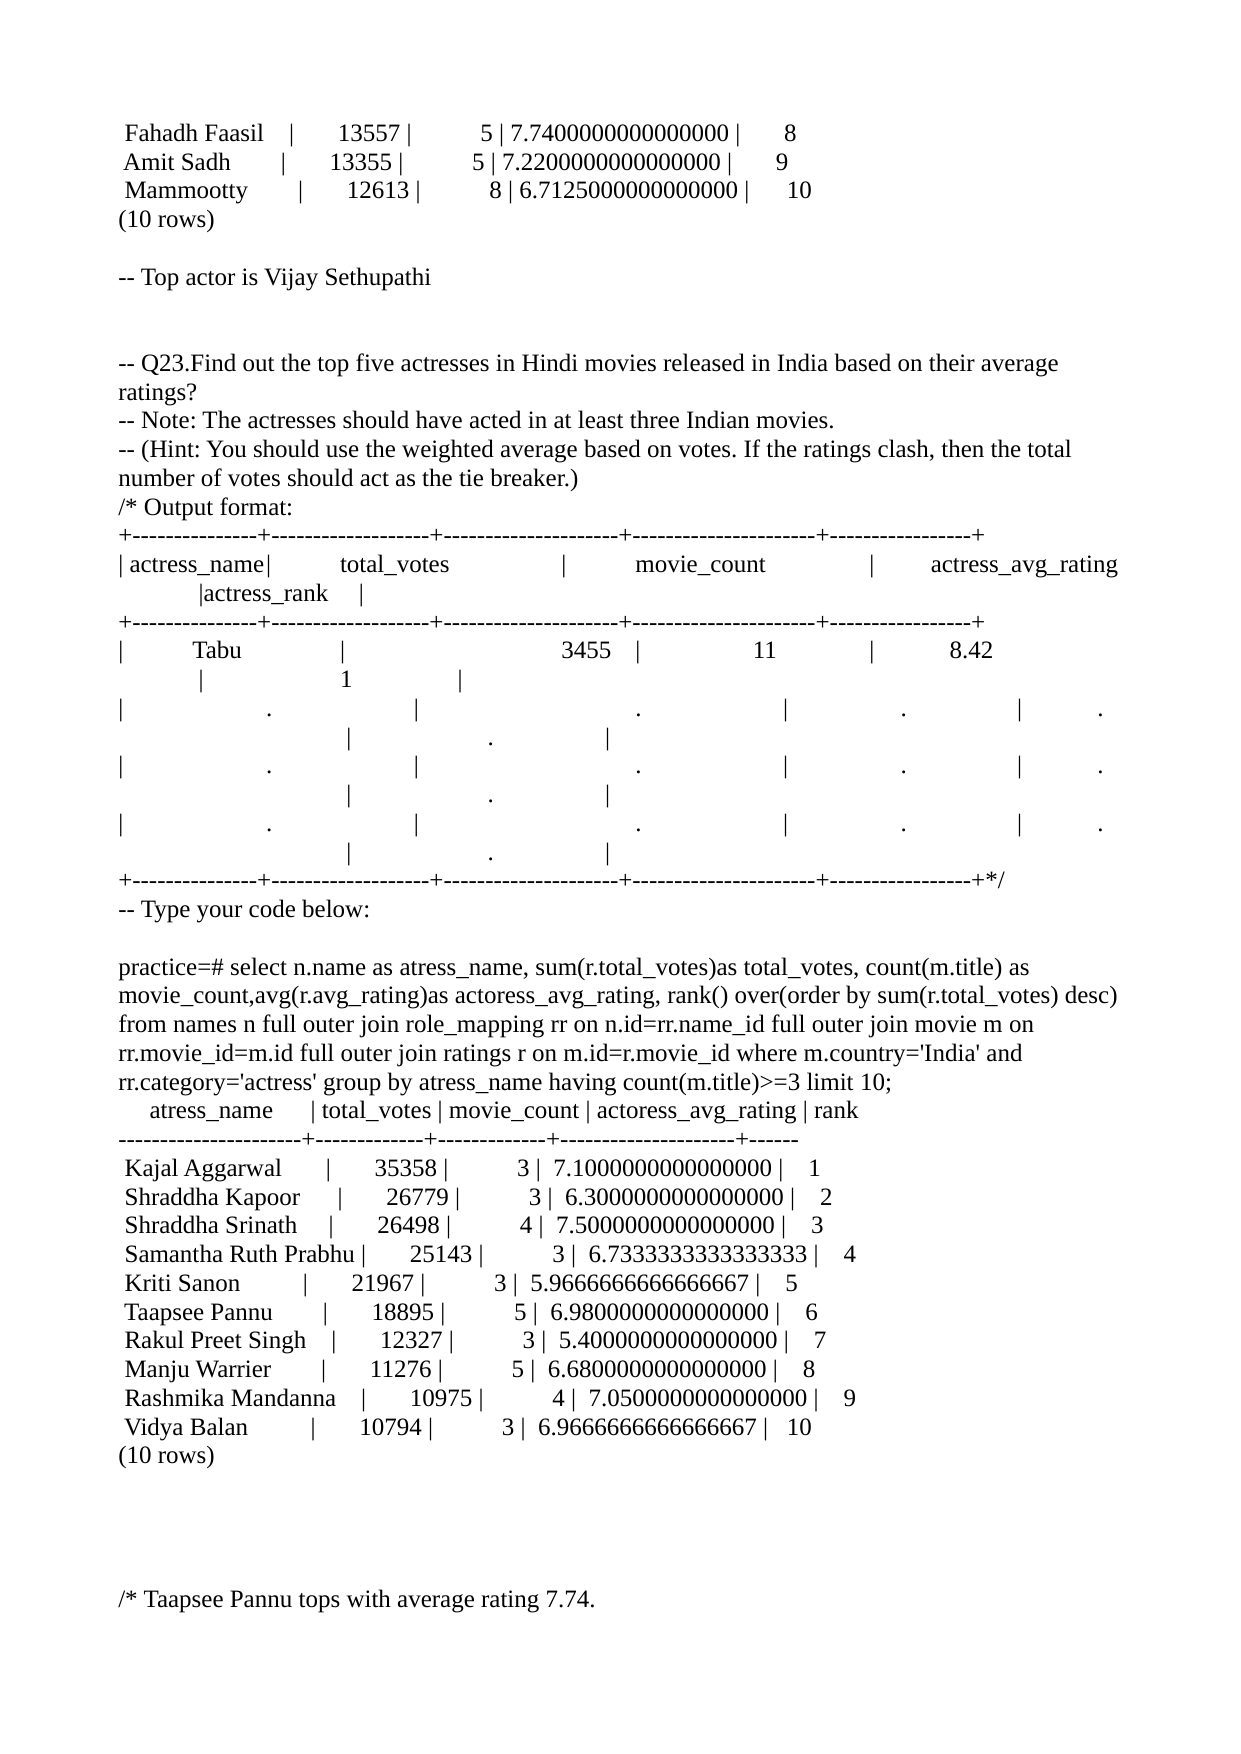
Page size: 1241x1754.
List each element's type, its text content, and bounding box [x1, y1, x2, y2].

text /* Output format: [118, 492, 1122, 521]
text (10 rows) [118, 1441, 1122, 1469]
text -- Top actor is Vijay Sethupathi [118, 262, 1122, 291]
text (10 rows) [118, 204, 1122, 233]
text -- Q23.Find out the top five actresses in Hindi movies released in India based on their average ratings? [118, 348, 1122, 406]
text | Tabu | 3455 | 11 | 8.42 | 1 | [118, 636, 1122, 693]
text -- (Hint: You should use the weighted average based on votes. If the ratings clash, then the total number of votes should act as the tie breaker.) [118, 434, 1122, 492]
text | . | . | . | . | . | [118, 693, 1122, 751]
text Amit Sadh | 13355 | 5 | 7.2200000000000000 | 9 [118, 147, 1122, 176]
text +---------------+-------------------+---------------------+----------------------+-----------------+ [118, 607, 1122, 636]
text Samantha Ruth Prabhu | 25143 | 3 | 6.7333333333333333 | 4 [118, 1239, 1122, 1268]
text Mammootty | 12613 | 8 | 6.7125000000000000 | 10 [118, 176, 1122, 204]
text +---------------+-------------------+---------------------+----------------------+-----------------+*/ [118, 866, 1122, 894]
text Rakul Preet Singh | 12327 | 3 | 5.4000000000000000 | 7 [118, 1326, 1122, 1354]
text | actress_name | total_votes | movie_count | actress_avg_rating |actress_rank | [118, 549, 1122, 607]
text Shraddha Srinath | 26498 | 4 | 7.5000000000000000 | 3 [118, 1211, 1122, 1239]
text -- Type your code below: [118, 894, 1122, 923]
text Fahadh Faasil | 13557 | 5 | 7.7400000000000000 | 8 [118, 118, 1122, 147]
text Kriti Sanon | 21967 | 3 | 5.9666666666666667 | 5 [118, 1268, 1122, 1297]
text ----------------------+-------------+-------------+---------------------+------ [118, 1124, 1122, 1153]
text Shraddha Kapoor | 26779 | 3 | 6.3000000000000000 | 2 [118, 1182, 1122, 1211]
text Kajal Aggarwal | 35358 | 3 | 7.1000000000000000 | 1 [118, 1153, 1122, 1182]
text -- Note: The actresses should have acted in at least three Indian movies. [118, 406, 1122, 434]
text Vidya Balan | 10794 | 3 | 6.9666666666666667 | 10 [118, 1412, 1122, 1441]
text Manju Warrier | 11276 | 5 | 6.6800000000000000 | 8 [118, 1354, 1122, 1383]
text | . | . | . | . | . | [118, 751, 1122, 808]
text | . | . | . | . | . | [118, 808, 1122, 866]
text +---------------+-------------------+---------------------+----------------------+-----------------+ [118, 521, 1122, 549]
text practice=# select n.name as atress_name, sum(r.total_votes)as total_votes, count(m.title) as movie_count,avg(r.avg_rating)as actoress_avg_rating, rank() over(order by sum(r.total_votes) desc) from names n full outer join role_mapping rr on n.id=rr.name_id full outer join movie m on rr.movie_id=m.id full outer join ratings r on m.id=r.movie_id where m.country='India' and rr.category='actress' group by atress_name having count(m.title)>=3 limit 10; [118, 952, 1122, 1096]
text /* Taapsee Pannu tops with average rating 7.74. [118, 1584, 1122, 1613]
text Rashmika Mandanna | 10975 | 4 | 7.0500000000000000 | 9 [118, 1383, 1122, 1412]
text atress_name | total_votes | movie_count | actoress_avg_rating | rank [118, 1096, 1122, 1124]
text Taapsee Pannu | 18895 | 5 | 6.9800000000000000 | 6 [118, 1297, 1122, 1326]
